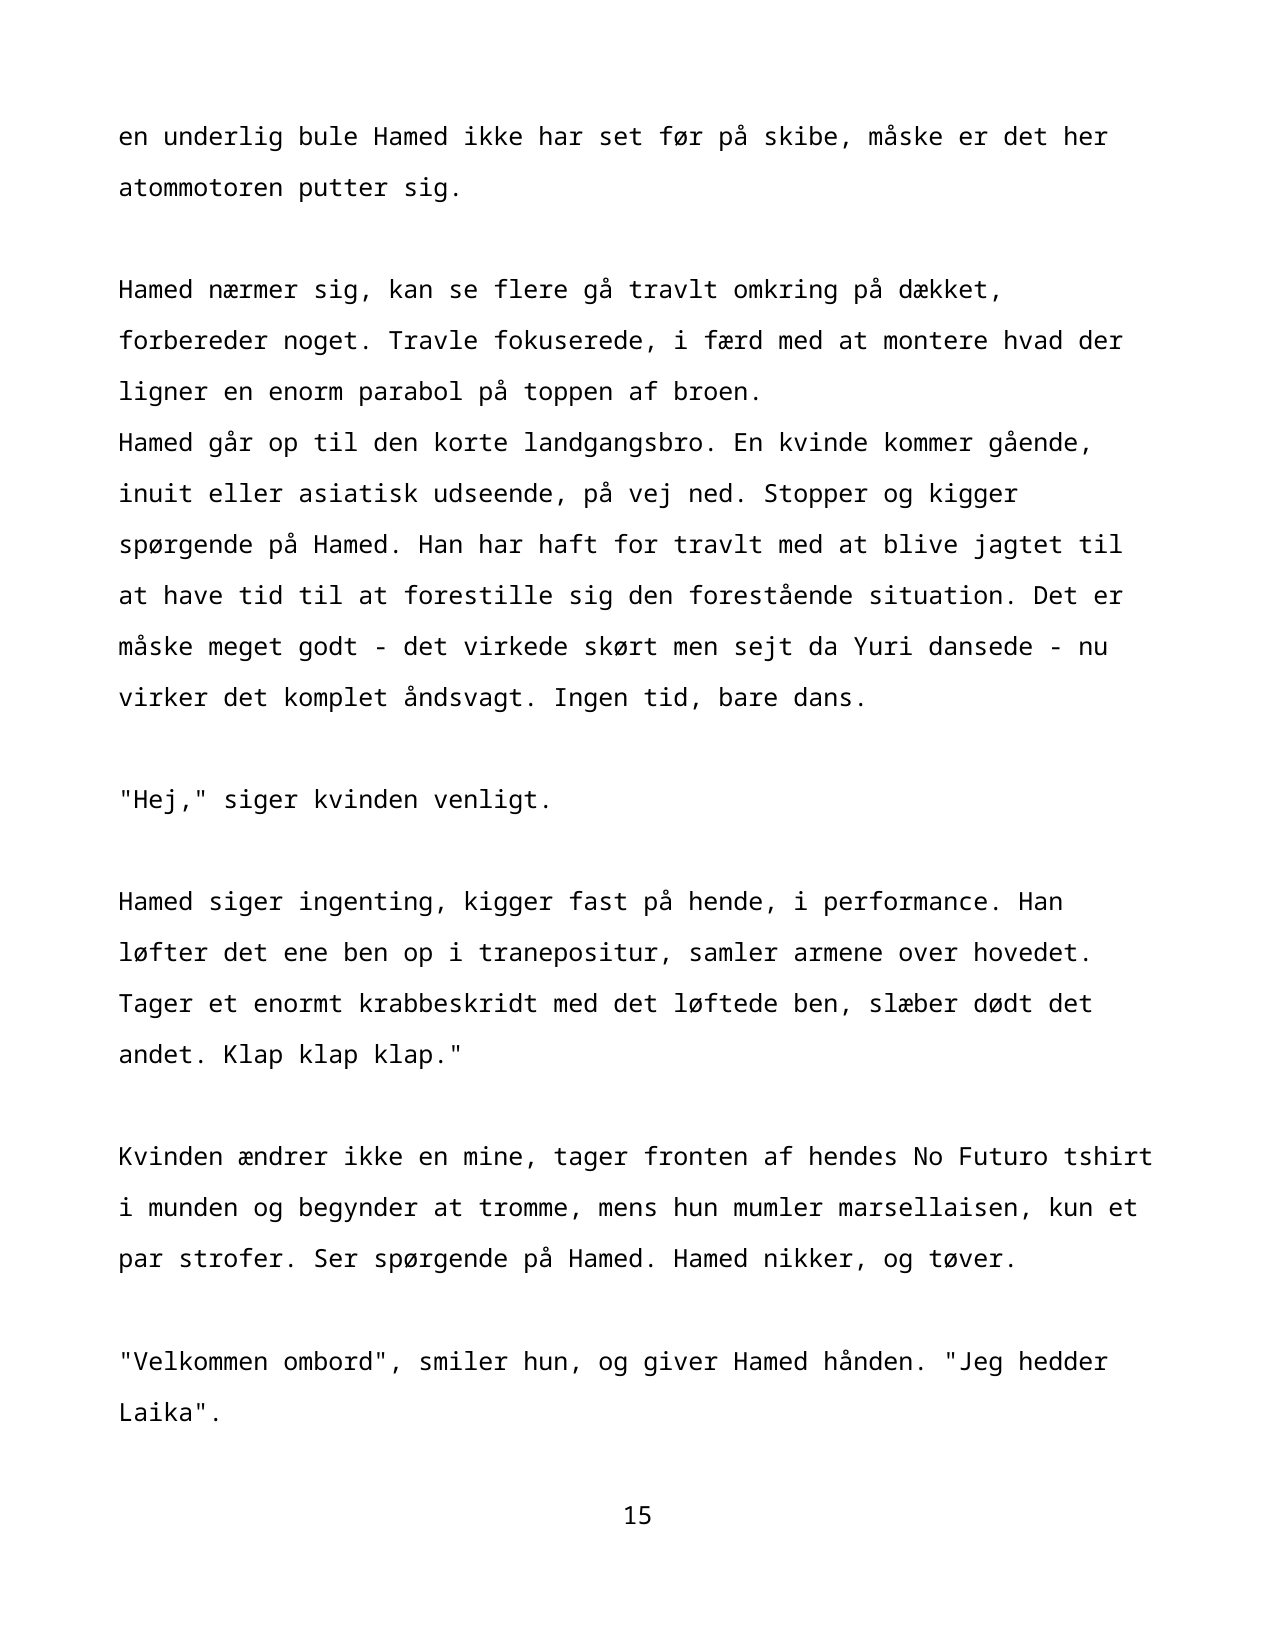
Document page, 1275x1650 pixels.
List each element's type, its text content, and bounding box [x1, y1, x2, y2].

text Hamed siger ingenting, kigger fast på hende, i performance. Han løfter det ene ben op i tranepositur, samler armene over hovedet. Tager et enormt krabbeskridt med det løftede ben, slæber dødt det andet. Klap klap klap." [118, 884, 1157, 1071]
text "Hej," siger kvinden venligt. [118, 782, 1157, 816]
text Hamed går op til den korte landgangsbro. En kvinde kommer gående, inuit eller asiatisk udseende, på vej ned. Stopper og kigger spørgende på Hamed. Han har haft for travlt med at blive jagtet til at have tid til at forestille sig den forestående situation. Det er måske meget godt - det virkede skørt men sejt da Yuri dansede - nu virker det komplet åndsvagt. Ingen tid, bare dans. [118, 424, 1157, 714]
text en underlig bule Hamed ikke har set før på skibe, måske er det her atommotoren putter sig. [118, 118, 1157, 203]
text Kvinden ændrer ikke en mine, tager fronten af hendes No Futuro tshirt i munden og begynder at tromme, mens hun mumler marsellaisen, kun et par strofer. Ser spørgende på Hamed. Hamed nikker, og tøver. [118, 1139, 1157, 1275]
text Hamed nærmer sig, kan se flere gå travlt omkring på dækket, forbereder noget. Travle fokuserede, i færd med at montere hvad der ligner en enorm parabol på toppen af broen. [118, 271, 1157, 407]
text "Velkommen ombord", smiler hun, og giver Hamed hånden. "Jeg hedder Laika". [118, 1343, 1157, 1428]
